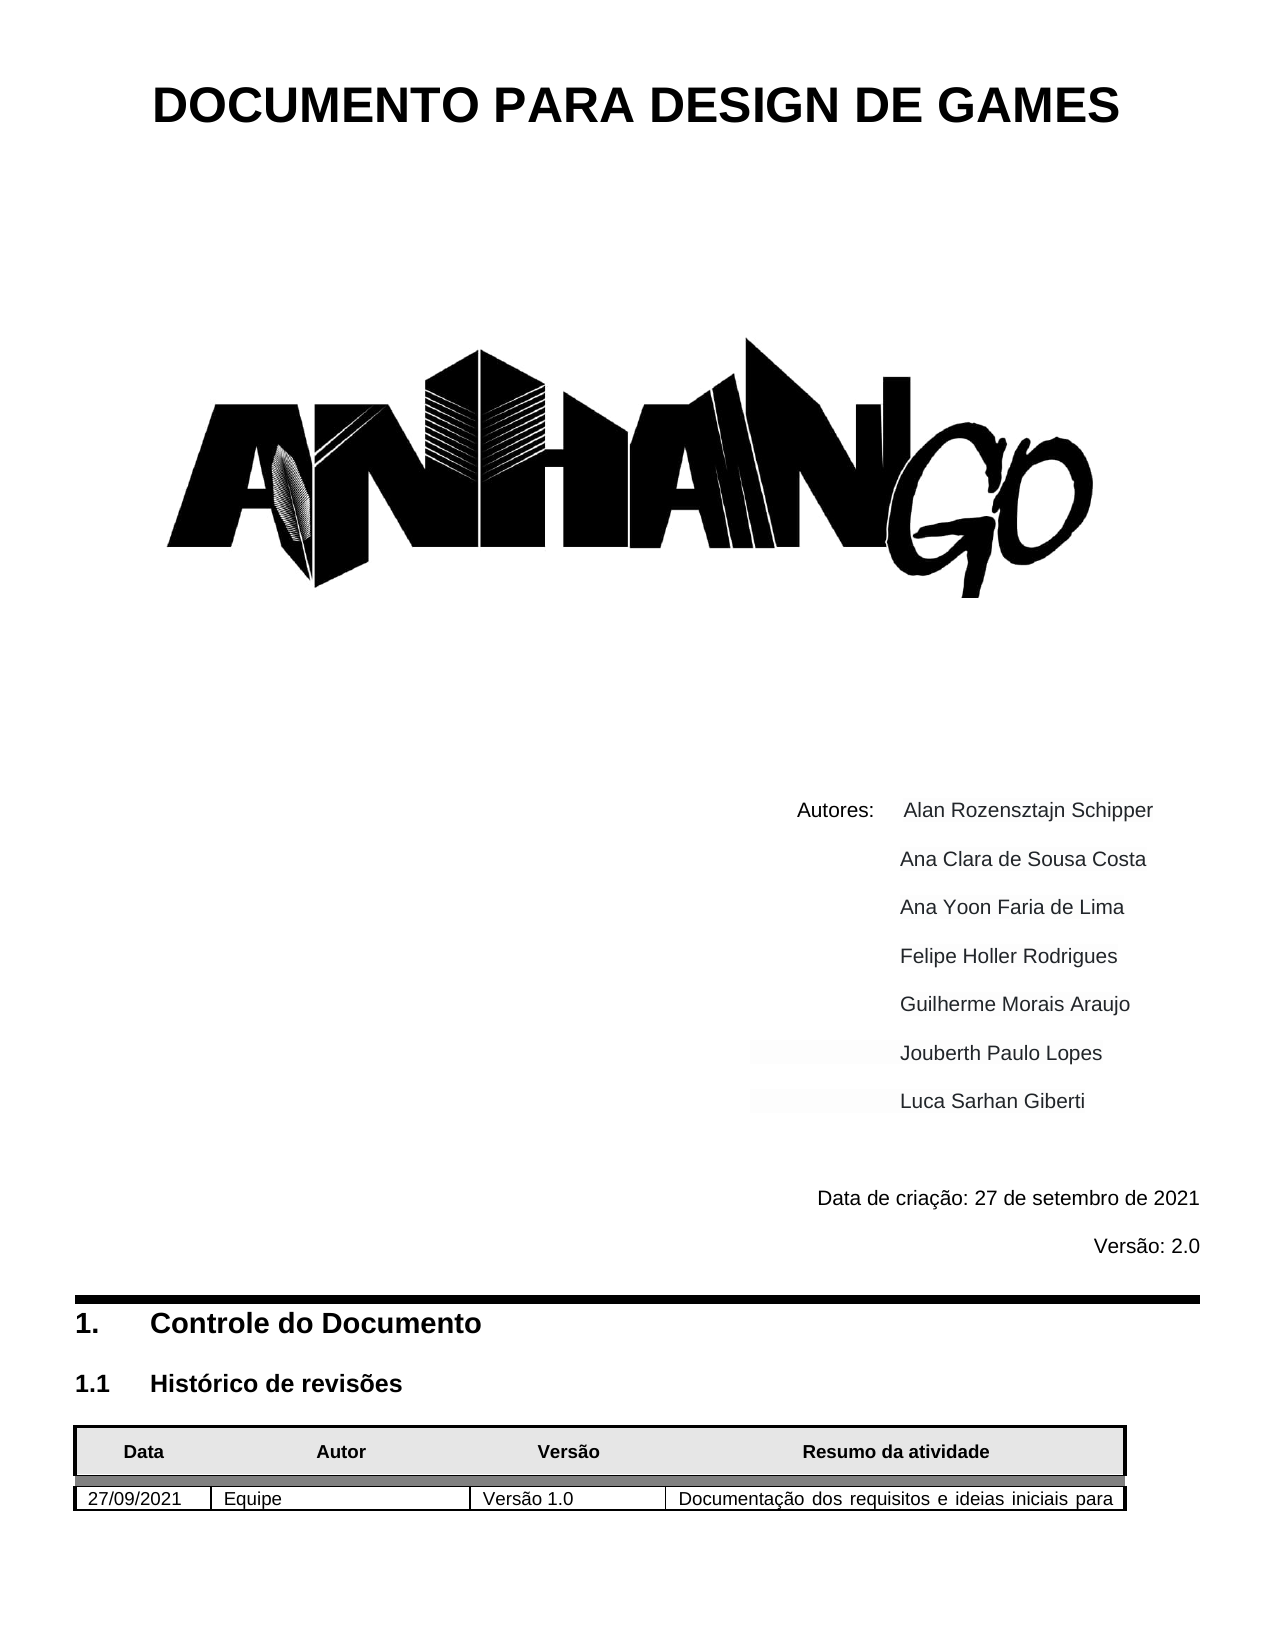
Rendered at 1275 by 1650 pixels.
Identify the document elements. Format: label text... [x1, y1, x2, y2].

text Luca Sarhan Giberti [750, 1089, 1200, 1113]
table_header Autor [211, 1428, 470, 1474]
table_cell [666, 1476, 1125, 1486]
table_cell [211, 1476, 470, 1486]
table_cell 27/09/2021 [77, 1487, 210, 1509]
text Guilherme Morais Araujo [750, 992, 1200, 1016]
text Autores: Alan Rozensztajn Schipper [75, 798, 1200, 822]
table_cell [470, 1476, 666, 1486]
list Histórico de revisões [75, 1369, 1200, 1398]
text Data de criação: 27 de setembro de 2021 [225, 1186, 1200, 1209]
text Jouberth Paulo Lopes [750, 1040, 1200, 1064]
table_header Data [77, 1428, 211, 1474]
text Felipe Holler Rodrigues [750, 943, 1200, 967]
text Ana Clara de Sousa Costa [750, 847, 1200, 871]
text DOCUMENTO PARA DESIGN DE GAMES [149, 75, 1125, 132]
text Versão: 2.0 [225, 1234, 1200, 1258]
table_header Resumo da atividade [666, 1428, 1123, 1474]
table_cell Versão 1.0 [471, 1487, 665, 1509]
table_cell [75, 1476, 211, 1486]
table_cell Documentação dos requisitos e ideias iniciais para [666, 1487, 1123, 1509]
text Ana Yoon Faria de Lima [750, 895, 1200, 919]
list Controle do Documento [75, 1304, 1200, 1340]
table_cell Equipe [212, 1487, 469, 1509]
picture [158, 319, 1110, 598]
table_header Versão [470, 1428, 666, 1474]
